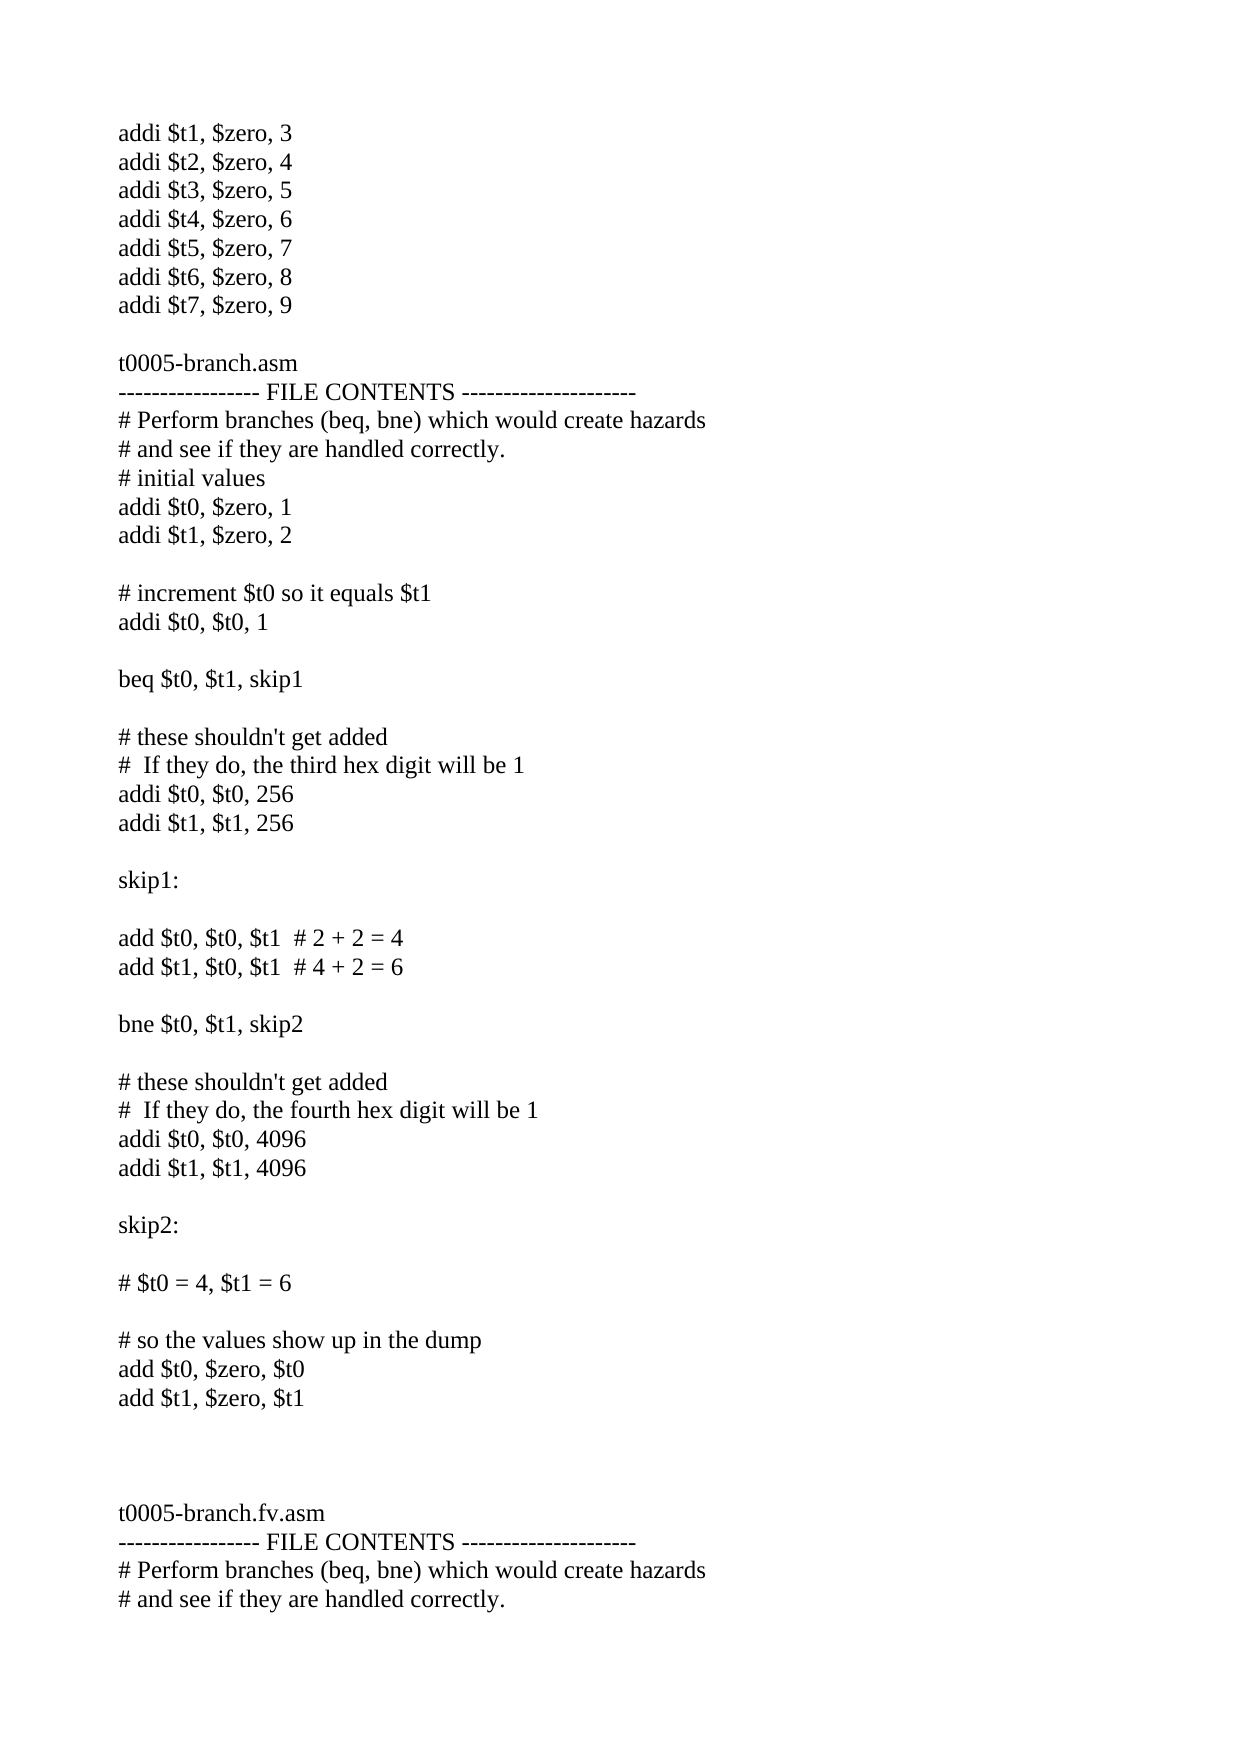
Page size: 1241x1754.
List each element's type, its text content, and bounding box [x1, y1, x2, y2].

text # these shouldn't get added [118, 1067, 1122, 1096]
text addi $t0, $t0, 4096 [118, 1124, 1122, 1153]
text # If they do, the third hex digit will be 1 [118, 751, 1122, 779]
text addi $t1, $zero, 3 [118, 118, 1122, 147]
text add $t0, $t0, $t1 # 2 + 2 = 4 [118, 923, 1122, 952]
text # Perform branches (beq, bne) which would create hazards [118, 406, 1122, 434]
text skip1: [118, 866, 1122, 894]
text # $t0 = 4, $t1 = 6 [118, 1268, 1122, 1297]
text # and see if they are handled correctly. [118, 1584, 1122, 1613]
text # these shouldn't get added [118, 722, 1122, 751]
text # initial values [118, 463, 1122, 492]
text addi $t0, $t0, 256 [118, 779, 1122, 808]
text addi $t4, $zero, 6 [118, 204, 1122, 233]
text add $t1, $t0, $t1 # 4 + 2 = 6 [118, 952, 1122, 981]
text beq $t0, $t1, skip1 [118, 664, 1122, 693]
text # so the values show up in the dump [118, 1326, 1122, 1354]
text t0005-branch.asm [118, 348, 1122, 377]
text addi $t3, $zero, 5 [118, 176, 1122, 204]
text addi $t6, $zero, 8 [118, 262, 1122, 291]
text addi $t2, $zero, 4 [118, 147, 1122, 176]
text skip2: [118, 1211, 1122, 1239]
text addi $t0, $t0, 1 [118, 607, 1122, 636]
text addi $t7, $zero, 9 [118, 291, 1122, 319]
text # If they do, the fourth hex digit will be 1 [118, 1096, 1122, 1124]
text # Perform branches (beq, bne) which would create hazards [118, 1556, 1122, 1584]
text addi $t1, $t1, 256 [118, 808, 1122, 837]
text ----------------- FILE CONTENTS --------------------- [118, 1527, 1122, 1556]
text bne $t0, $t1, skip2 [118, 1009, 1122, 1038]
text addi $t1, $t1, 4096 [118, 1153, 1122, 1182]
text ----------------- FILE CONTENTS --------------------- [118, 377, 1122, 406]
text # and see if they are handled correctly. [118, 434, 1122, 463]
text add $t0, $zero, $t0 [118, 1354, 1122, 1383]
text add $t1, $zero, $t1 [118, 1383, 1122, 1412]
text t0005-branch.fv.asm [118, 1498, 1122, 1527]
text addi $t1, $zero, 2 [118, 521, 1122, 549]
text # increment $t0 so it equals $t1 [118, 578, 1122, 607]
text addi $t0, $zero, 1 [118, 492, 1122, 521]
text addi $t5, $zero, 7 [118, 233, 1122, 262]
